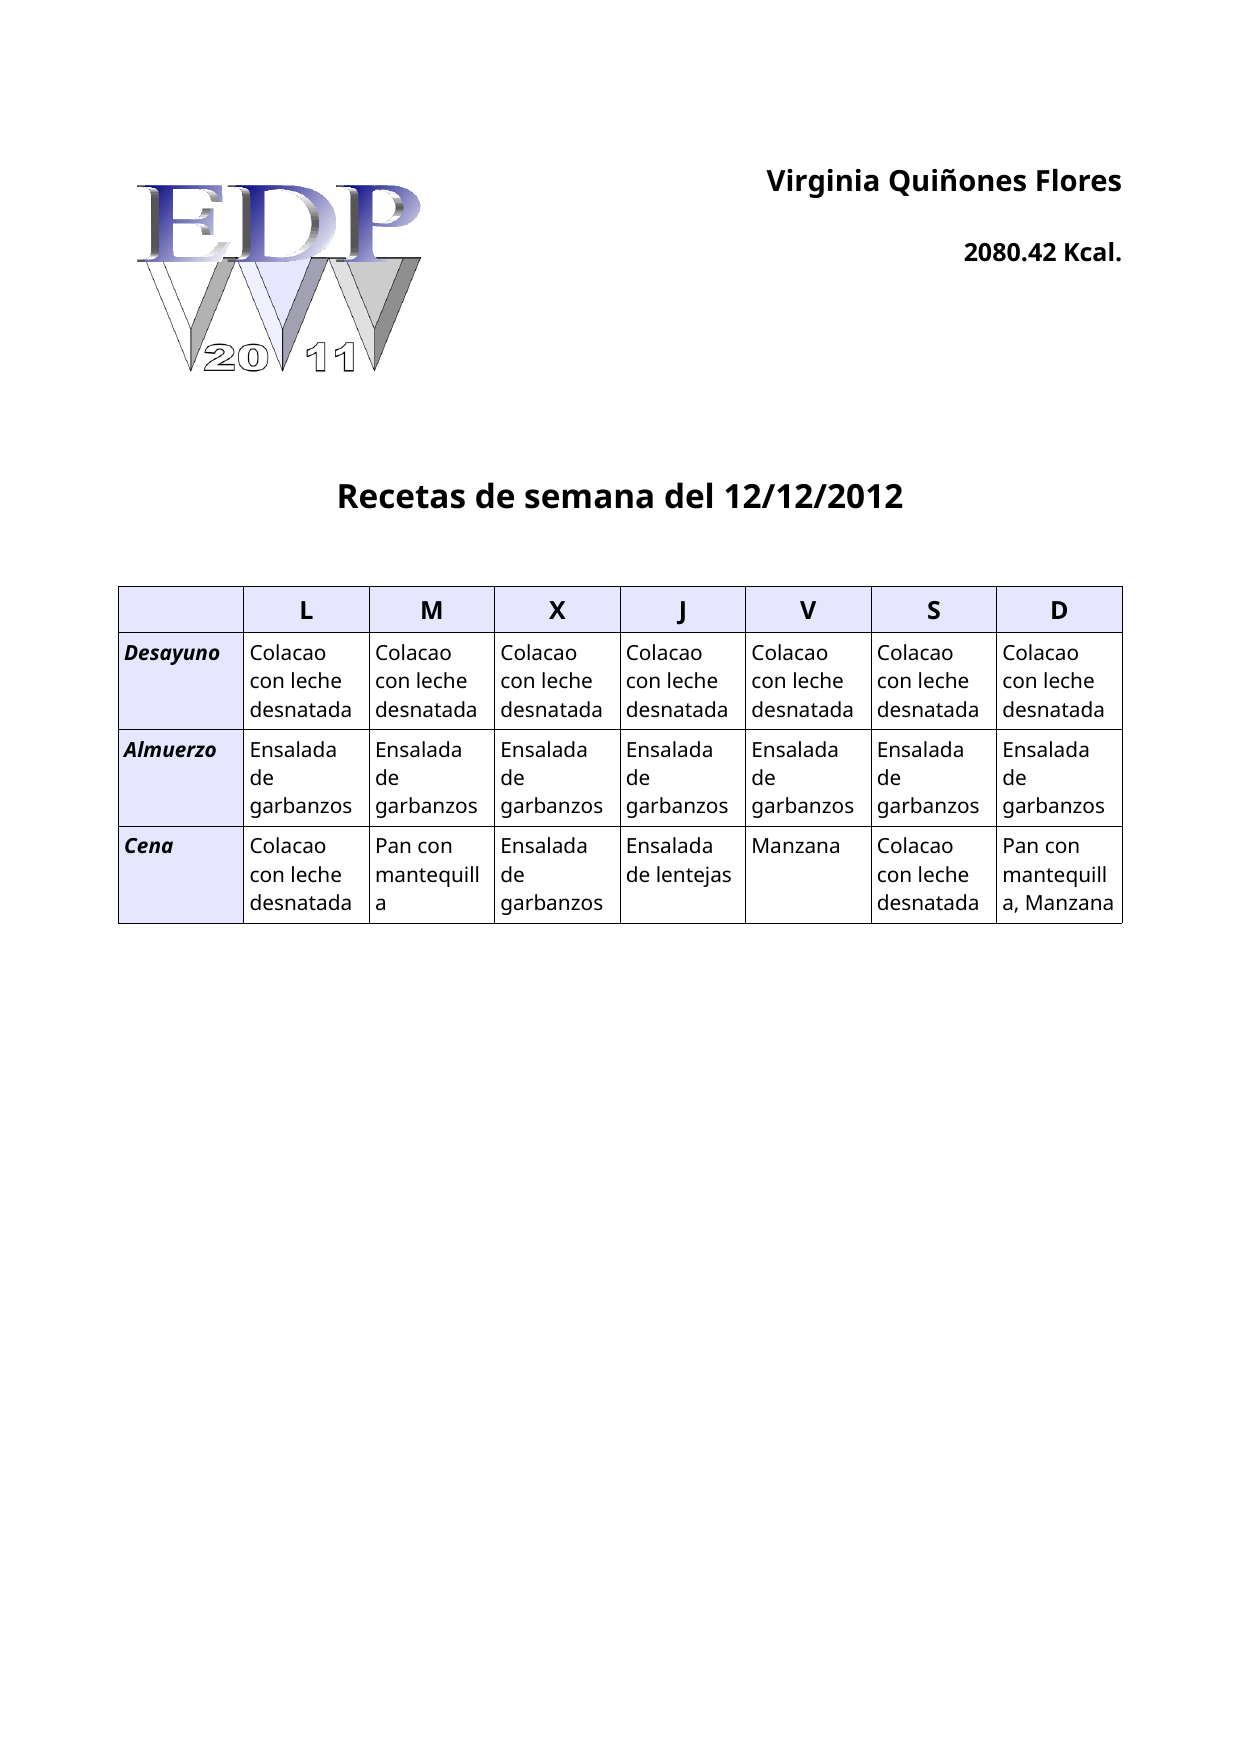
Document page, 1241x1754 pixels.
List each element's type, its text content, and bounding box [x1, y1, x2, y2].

table_cell Colacao con leche desnatada [872, 827, 996, 923]
table_cell Ensalada de garbanzos [370, 730, 494, 826]
table_cell Ensalada de garbanzos [997, 730, 1122, 826]
table_cell Ensalada de garbanzos [495, 827, 620, 923]
table_header L [244, 587, 369, 632]
picture [120, 127, 436, 393]
table_cell Ensalada de garbanzos [495, 730, 620, 826]
table_header S [872, 587, 996, 632]
table_header D [997, 587, 1122, 632]
table_cell Ensalada de garbanzos [746, 730, 871, 826]
table_cell Colacao con leche desnatada [495, 633, 620, 729]
table_header J [621, 587, 745, 632]
table_header X [495, 587, 620, 632]
table_cell Colacao con leche desnatada [872, 633, 996, 729]
table_cell Pan con mantequilla [370, 827, 494, 923]
text 2080.42 Kcal. [436, 234, 1122, 268]
table_cell Desayuno [119, 633, 243, 729]
table_cell Colacao con leche desnatada [621, 633, 745, 729]
table_cell Ensalada de garbanzos [621, 730, 745, 826]
table_cell Ensalada de lentejas [621, 827, 745, 923]
table_cell Colacao con leche desnatada [244, 827, 369, 923]
table_cell Colacao con leche desnatada [997, 633, 1122, 729]
table_cell Ensalada de garbanzos [872, 730, 996, 826]
table_cell Ensalada de garbanzos [244, 730, 369, 826]
table_cell Manzana [746, 827, 871, 923]
table_header [119, 587, 243, 632]
table_cell Colacao con leche desnatada [370, 633, 494, 729]
table_cell Almuerzo [119, 730, 243, 826]
table_cell Colacao con leche desnatada [244, 633, 369, 729]
text Virginia Quiñones Flores [436, 161, 1122, 200]
table_header V [746, 587, 871, 632]
table_header M [370, 587, 494, 632]
text Recetas de semana del 12/12/2012 [118, 473, 1122, 518]
table_cell Pan con mantequilla, Manzana [997, 827, 1122, 923]
table_cell Colacao con leche desnatada [746, 633, 871, 729]
table_cell Cena [119, 827, 243, 923]
